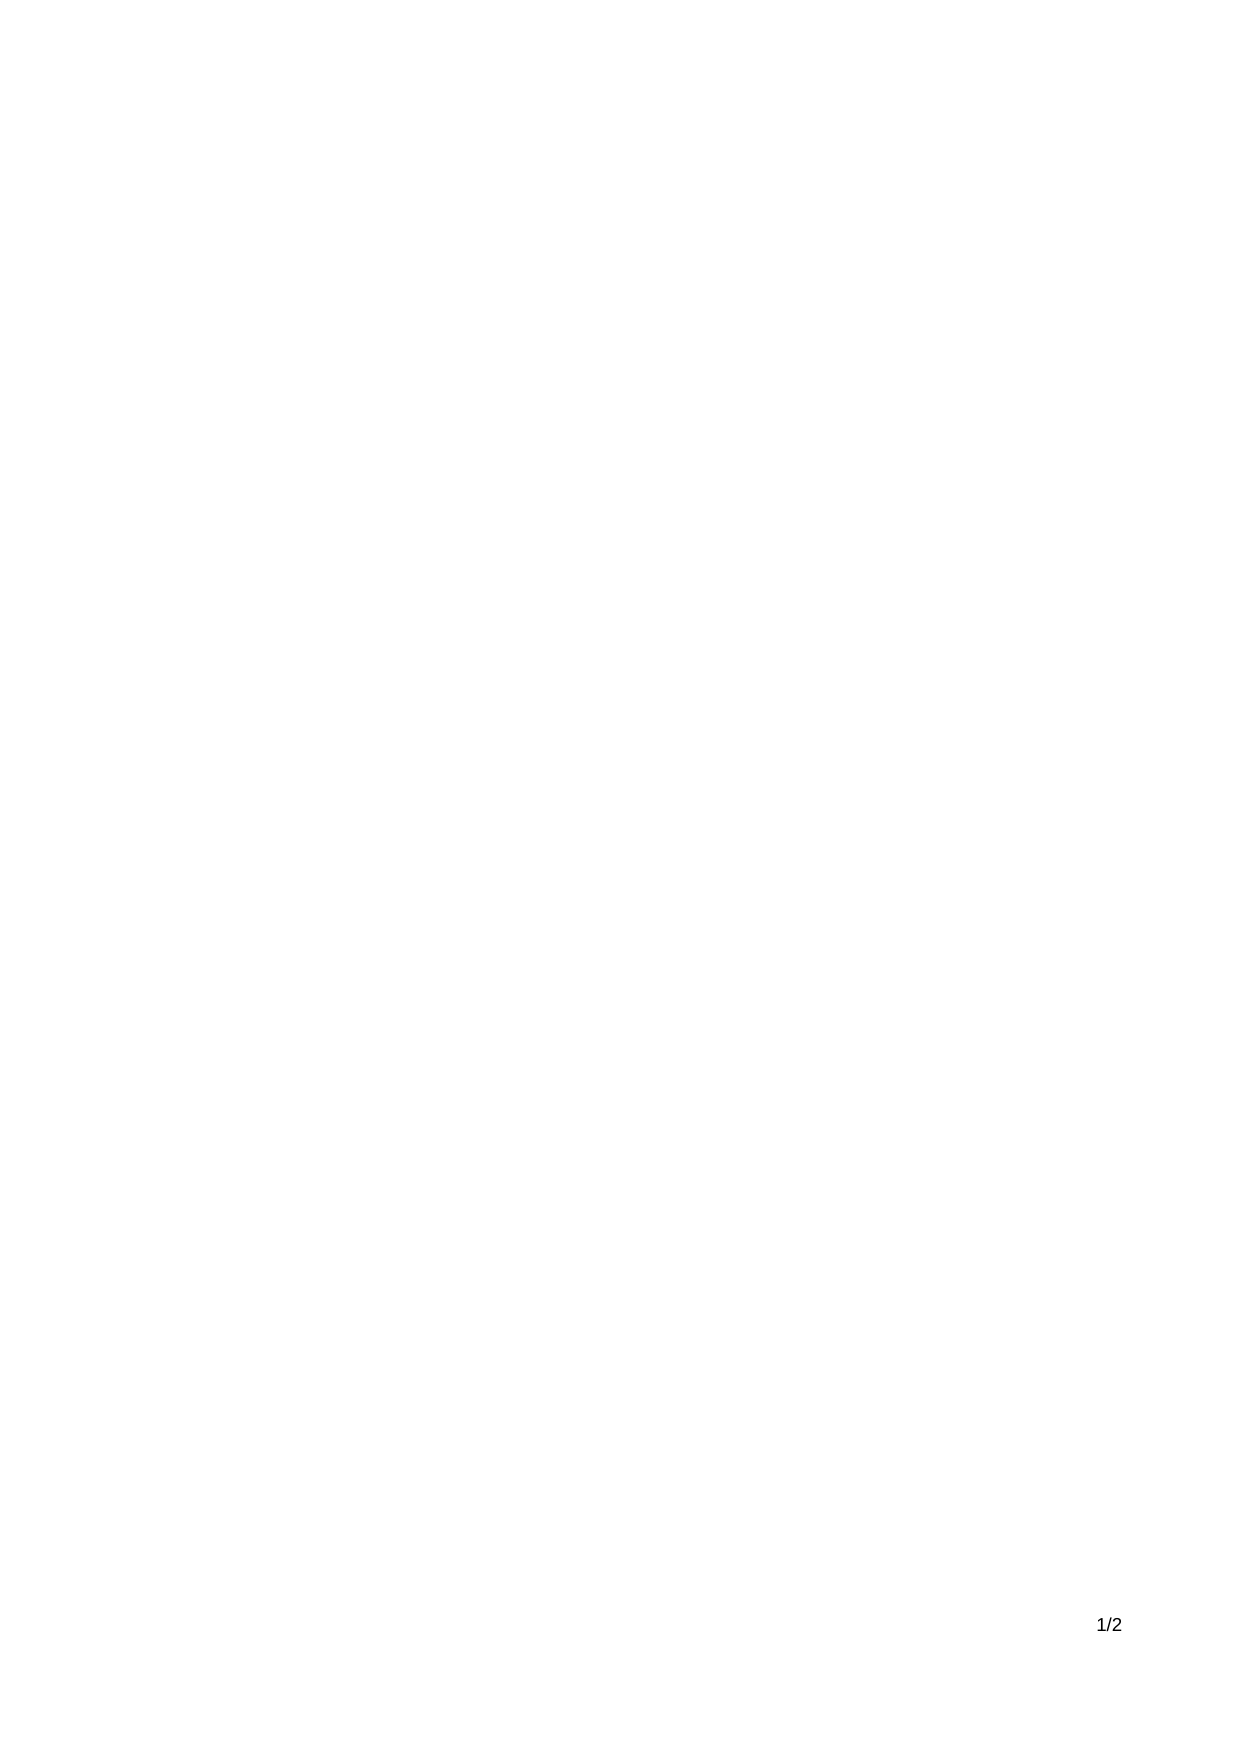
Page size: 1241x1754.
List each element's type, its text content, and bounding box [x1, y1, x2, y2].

text <for each="shipment in records"> [118, 284, 1122, 313]
